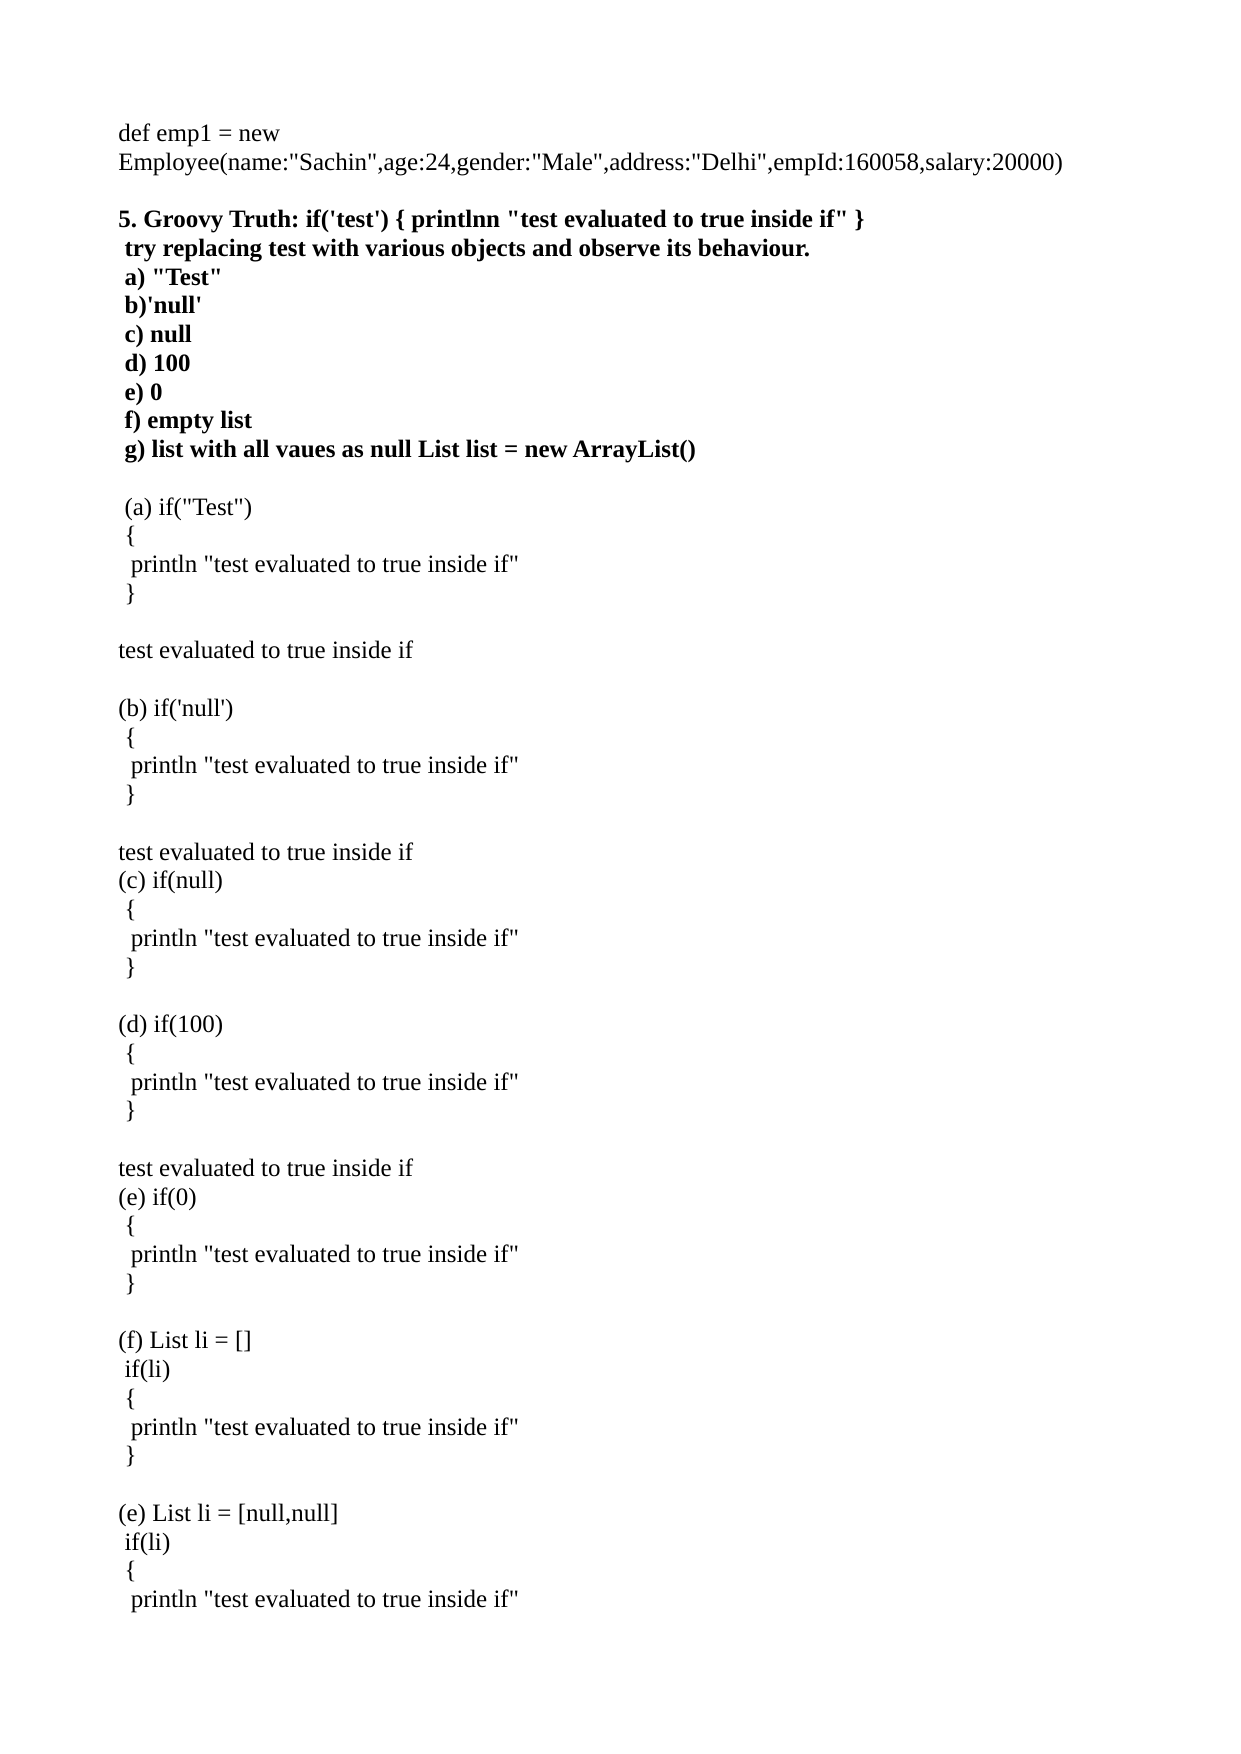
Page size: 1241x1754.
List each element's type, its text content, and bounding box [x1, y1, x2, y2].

text test evaluated to true inside if [118, 837, 1122, 866]
text println "test evaluated to true inside if" [118, 549, 1122, 578]
text b)'null' [118, 291, 1122, 319]
text test evaluated to true inside if [118, 1153, 1122, 1182]
text { [118, 722, 1122, 751]
text } [118, 1268, 1122, 1297]
text { [118, 1211, 1122, 1239]
text println "test evaluated to true inside if" [118, 1584, 1122, 1613]
text println "test evaluated to true inside if" [118, 1239, 1122, 1268]
text } [118, 952, 1122, 981]
text { [118, 1383, 1122, 1412]
text def emp1 = new Employee(name:"Sachin",age:24,gender:"Male",address:"Delhi",empId:160058,salary:20000) [118, 118, 1122, 176]
text try replacing test with various objects and observe its behaviour. [118, 233, 1122, 262]
text (d) if(100) [118, 1009, 1122, 1038]
text println "test evaluated to true inside if" [118, 1067, 1122, 1096]
text println "test evaluated to true inside if" [118, 923, 1122, 952]
text if(li) [118, 1527, 1122, 1556]
text println "test evaluated to true inside if" [118, 1412, 1122, 1441]
text a) "Test" [118, 262, 1122, 291]
text test evaluated to true inside if [118, 636, 1122, 664]
text (e) if(0) [118, 1182, 1122, 1211]
text } [118, 779, 1122, 808]
text { [118, 894, 1122, 923]
text f) empty list [118, 406, 1122, 434]
text println "test evaluated to true inside if" [118, 751, 1122, 779]
text (c) if(null) [118, 866, 1122, 894]
text } [118, 1441, 1122, 1469]
text { [118, 521, 1122, 549]
text d) 100 [118, 348, 1122, 377]
text 5. Groovy Truth: if('test') { printlnn "test evaluated to true inside if" } [118, 204, 1122, 233]
text e) 0 [118, 377, 1122, 406]
text (b) if('null') [118, 693, 1122, 722]
text { [118, 1038, 1122, 1067]
text (a) if("Test") [118, 492, 1122, 521]
text (e) List li = [null,null] [118, 1498, 1122, 1527]
text (f) List li = [] [118, 1326, 1122, 1354]
text } [118, 1096, 1122, 1124]
text c) null [118, 319, 1122, 348]
text { [118, 1556, 1122, 1584]
text g) list with all vaues as null List list = new ArrayList() [118, 434, 1122, 463]
text } [118, 578, 1122, 607]
text if(li) [118, 1354, 1122, 1383]
